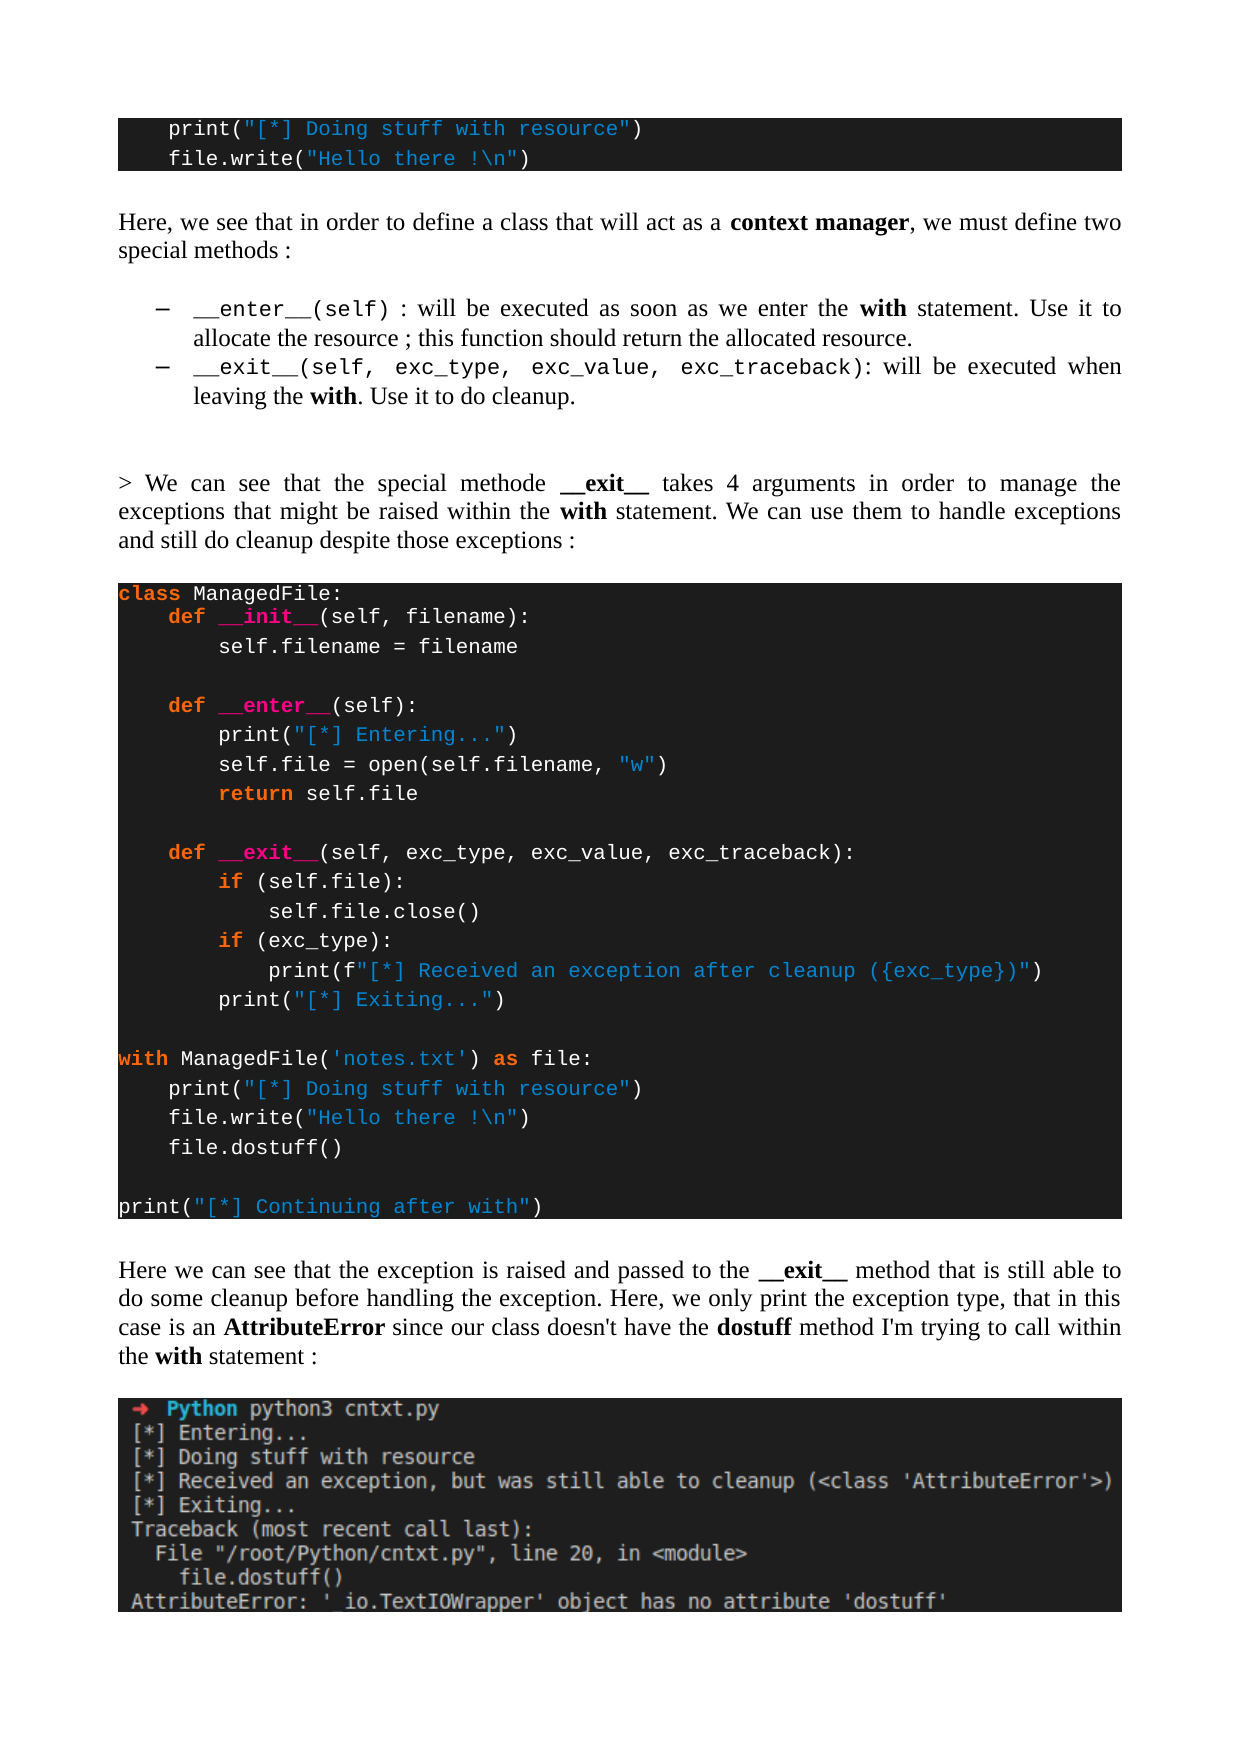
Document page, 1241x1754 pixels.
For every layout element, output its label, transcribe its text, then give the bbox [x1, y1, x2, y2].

text print("[*] Continuing after with") [118, 1196, 1122, 1219]
text file.write("Hello there !\n") [118, 1107, 1122, 1131]
text self.filename = filename [118, 636, 1122, 659]
text Here, we see that in order to define a class that will act as a context manager, we must define two special methods : [118, 207, 1122, 264]
list __exit__(self, exc_type, exc_value, exc_traceback): will be executed when leaving the with. Use it to do cleanup. [156, 351, 1122, 410]
text Here we can see that the exception is raised and passed to the __exit__ method that is still able to do some cleanup before handling the exception. Here, we only print the exception type, that in this case is an AttributeError since our class doesn't have the dostuff method I'm trying to call within the with statement : [118, 1255, 1122, 1370]
text file.write("Hello there !\n") [118, 148, 1122, 171]
text if (exc_type): [118, 931, 1122, 954]
text def __init__(self, filename): [118, 606, 1122, 630]
text def __exit__(self, exc_type, exc_value, exc_traceback): [118, 842, 1122, 866]
text if (self.file): [118, 872, 1122, 895]
text class ManagedFile: [118, 583, 1122, 606]
text with ManagedFile('notes.txt') as file: [118, 1048, 1122, 1072]
text return self.file [118, 783, 1122, 807]
text file.dostuff() [118, 1137, 1122, 1161]
text print("[*] Doing stuff with resource") [118, 118, 1122, 142]
text def __enter__(self): [118, 695, 1122, 718]
text print("[*] Entering...") [118, 724, 1122, 748]
text print("[*] Exiting...") [118, 989, 1122, 1013]
text self.file.close() [118, 901, 1122, 925]
text self.file = open(self.filename, "w") [118, 754, 1122, 777]
text print(f"[*] Received an exception after cleanup ({exc_type})") [118, 960, 1122, 984]
list __enter__(self) : will be executed as soon as we enter the with statement. Use it to allocate the resource ; this function should return the allocated resource. [156, 293, 1122, 351]
text > We can see that the special methode __exit__ takes 4 arguments in order to manage the exceptions that might be raised within the with statement. We can use them to handle exceptions and still do cleanup despite those exceptions : [118, 468, 1122, 554]
text print("[*] Doing stuff with resource") [118, 1078, 1122, 1102]
